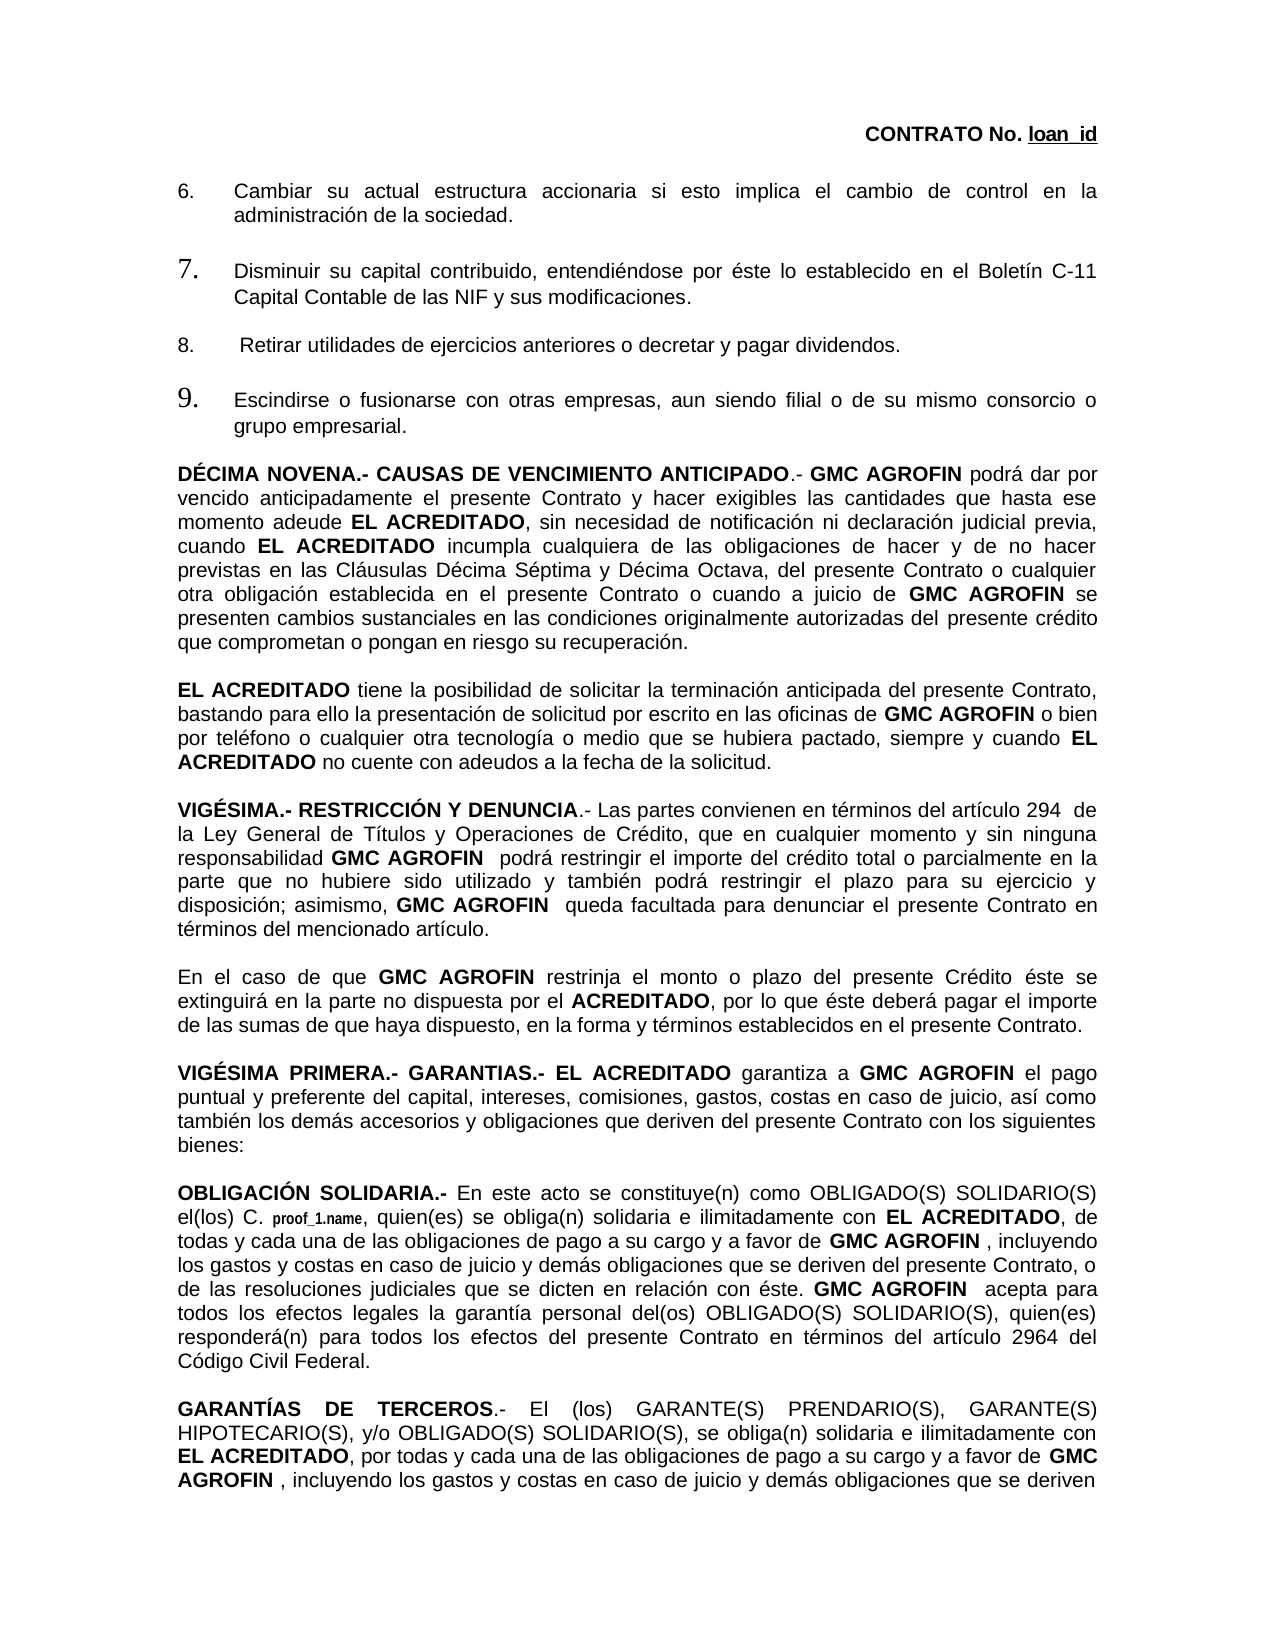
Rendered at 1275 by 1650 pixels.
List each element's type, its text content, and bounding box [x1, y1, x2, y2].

text VIGÉSIMA.- RESTRICCIÓN Y DENUNCIA.- Las partes convienen en términos del artículo 294 de la Ley General de Títulos y Operaciones de Crédito, que en cualquier momento y sin ninguna responsabilidad GMC AGROFIN podrá restringir el importe del crédito total o parcialmente en la parte que no hubiere sido utilizado y también podrá restringir el plazo para su ejercicio y disposición; asimismo, GMC AGROFIN queda facultada para denunciar el presente Contrato en términos del mencionado artículo. [177, 797, 1098, 941]
list Disminuir su capital contribuido, entendiéndose por éste lo establecido en el Boletín C-11 Capital Contable de las NIF y sus modificaciones. [177, 251, 1098, 309]
text DÉCIMA NOVENA.- CAUSAS DE VENCIMIENTO ANTICIPADO.- GMC AGROFIN podrá dar por vencido anticipadamente el presente Contrato y hacer exigibles las cantidades que hasta ese momento adeude EL ACREDITADO, sin necesidad de notificación ni declaración judicial previa, cuando EL ACREDITADO incumpla cualquiera de las obligaciones de hacer y de no hacer previstas en las Cláusulas Décima Séptima y Décima Octava, del presente Contrato o cualquier otra obligación establecida en el presente Contrato o cuando a juicio de GMC AGROFIN se presenten cambios sustanciales en las condiciones originalmente autorizadas del presente crédito que comprometan o pongan en riesgo su recuperación. [177, 462, 1098, 654]
list Retirar utilidades de ejercicios anteriores o decretar y pagar dividendos. [177, 333, 1098, 357]
text EL ACREDITADO tiene la posibilidad de solicitar la terminación anticipada del presente Contrato, bastando para ello la presentación de solicitud por escrito en las oficinas de GMC AGROFIN o bien por teléfono o cualquier otra tecnología o medio que se hubiera pactado, siempre y cuando EL ACREDITADO no cuente con adeudos a la fecha de la solicitud. [177, 678, 1098, 773]
text OBLIGACIÓN SOLIDARIA.- En este acto se constituye(n) como OBLIGADO(S) SOLIDARIO(S) el(los) C. proof_1.name, quien(es) se obliga(n) solidaria e ilimitadamente con EL ACREDITADO, de todas y cada una de las obligaciones de pago a su cargo y a favor de GMC AGROFIN , incluyendo los gastos y costas en caso de juicio y demás obligaciones que se deriven del presente Contrato, o de las resoluciones judiciales que se dicten en relación con éste. GMC AGROFIN acepta para todos los efectos legales la garantía personal del(os) OBLIGADO(S) SOLIDARIO(S), quien(es) responderá(n) para todos los efectos del presente Contrato en términos del artículo 2964 del Código Civil Federal. [177, 1181, 1098, 1372]
text GARANTÍAS DE TERCEROS.- El (los) GARANTE(S) PRENDARIO(S), GARANTE(S) HIPOTECARIO(S), y/o OBLIGADO(S) SOLIDARIO(S), se obliga(n) solidaria e ilimitadamente con EL ACREDITADO, por todas y cada una de las obligaciones de pago a su cargo y a favor de GMC AGROFIN , incluyendo los gastos y costas en caso de juicio y demás obligaciones que se deriven [177, 1396, 1098, 1492]
text En el caso de que GMC AGROFIN restrinja el monto o plazo del presente Crédito éste se extinguirá en la parte no dispuesta por el ACREDITADO, por lo que éste deberá pagar el importe de las sumas de que haya dispuesto, en la forma y términos establecidos en el presente Contrato. [177, 965, 1098, 1037]
text VIGÉSIMA PRIMERA.- GARANTIAS.- EL ACREDITADO garantiza a GMC AGROFIN el pago puntual y preferente del capital, intereses, comisiones, gastos, costas en caso de juicio, así como también los demás accesorios y obligaciones que deriven del presente Contrato con los siguientes bienes: [177, 1061, 1098, 1157]
list Escindirse o fusionarse con otras empresas, aun siendo filial o de su mismo consorcio o grupo empresarial. [177, 381, 1098, 438]
list Cambiar su actual estructura accionaria si esto implica el cambio de control en la administración de la sociedad. [177, 179, 1098, 227]
